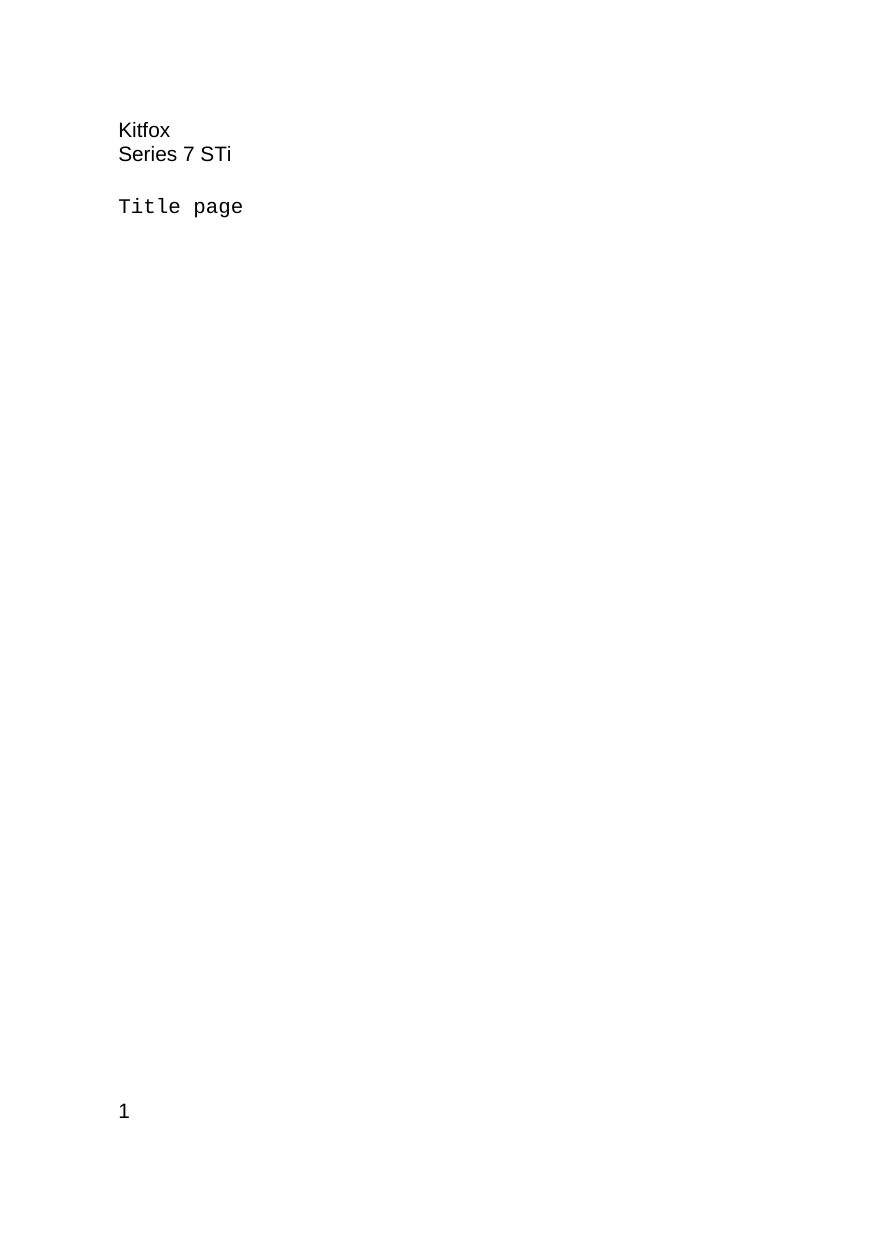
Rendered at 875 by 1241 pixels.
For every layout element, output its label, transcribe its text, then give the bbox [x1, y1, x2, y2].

text Title page [118, 196, 756, 220]
